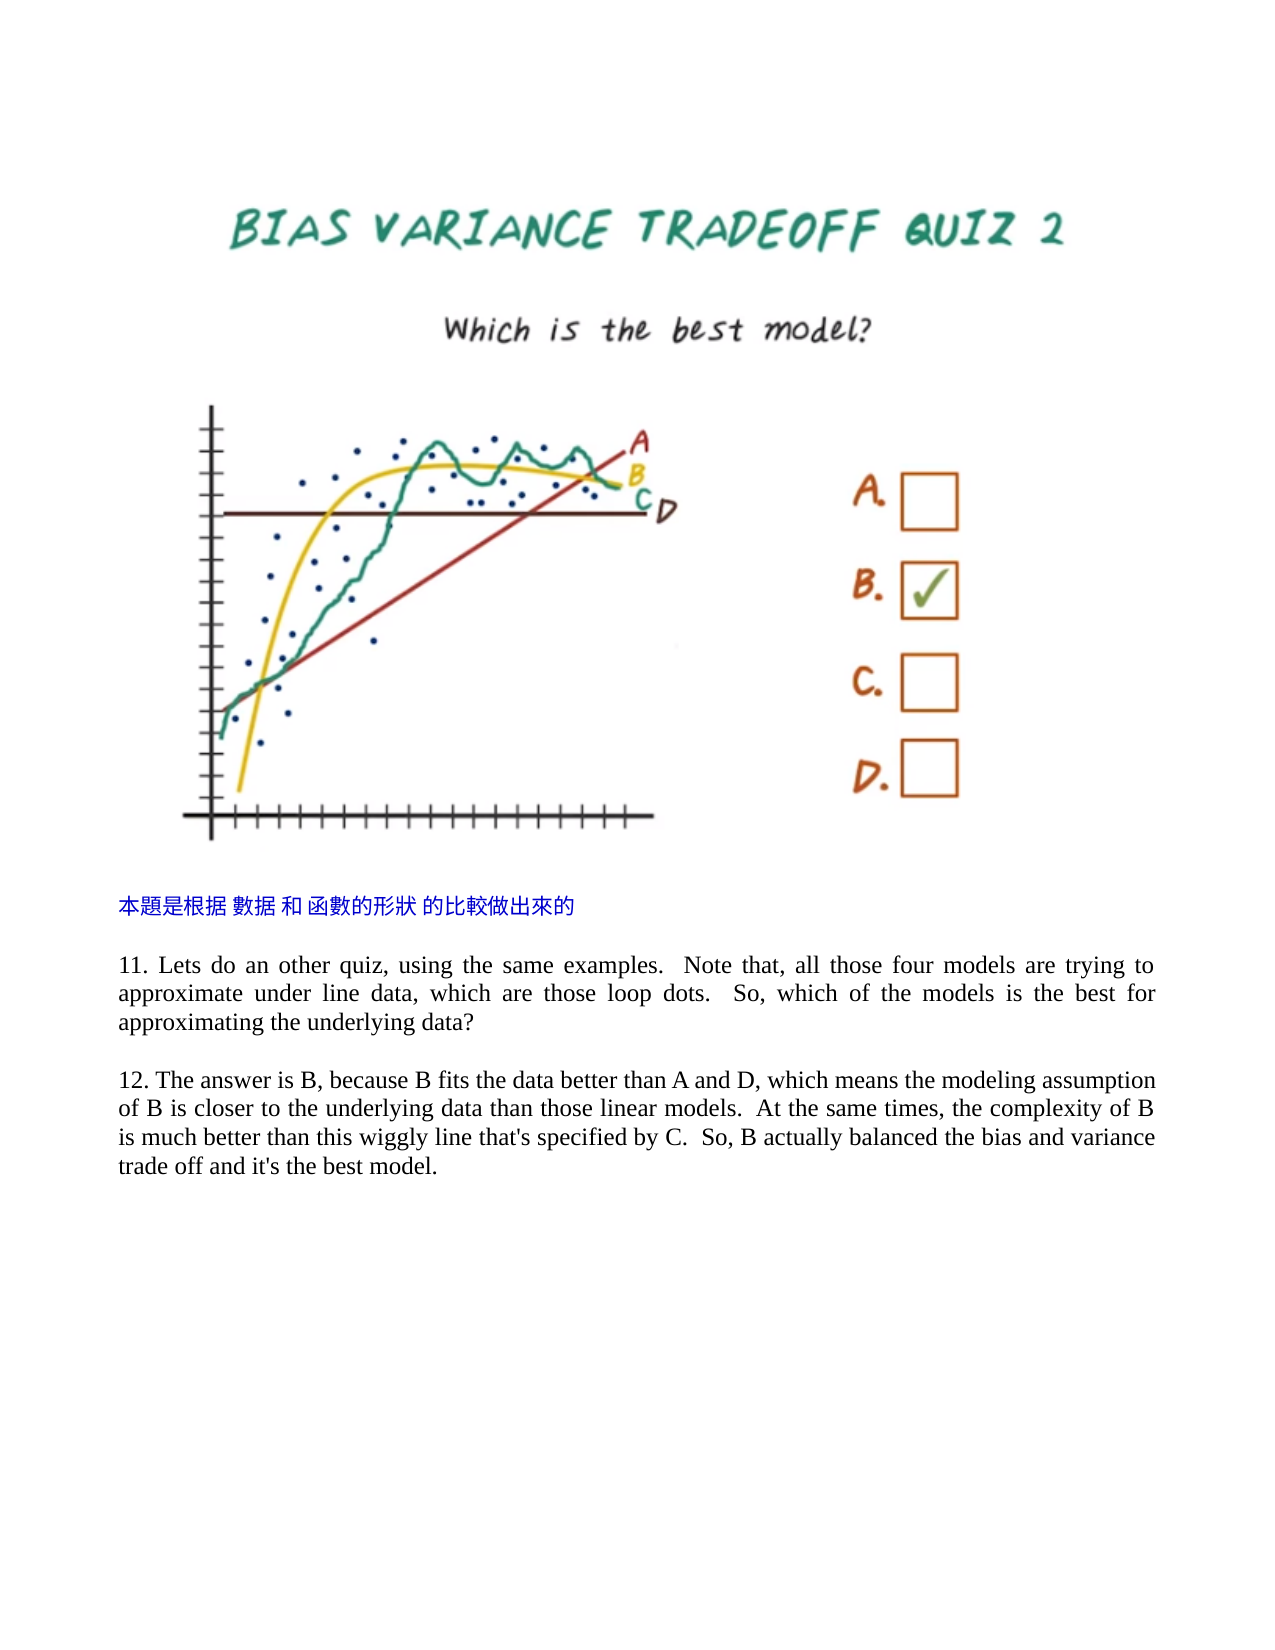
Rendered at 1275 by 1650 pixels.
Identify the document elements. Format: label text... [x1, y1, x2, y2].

picture [125, 204, 1150, 861]
text 本題是根据 數据 和 函數的形狀 的比較做出來的 [118, 889, 1157, 921]
text 12. The answer is B, because B fits the data better than A and D, which means the modeling assumption of B is closer to the underlying data than those linear models. At the same times, the complexity of B is much better than this wiggly line that's specified by C. So, B actually balanced the bias and variance trade off and it's the best model. [118, 1065, 1157, 1180]
text 11. Lets do an other quiz, using the same examples. Note that, all those four models are trying to approximate under line data, which are those loop dots. So, which of the models is the best for approximating the underlying data? [118, 950, 1157, 1036]
